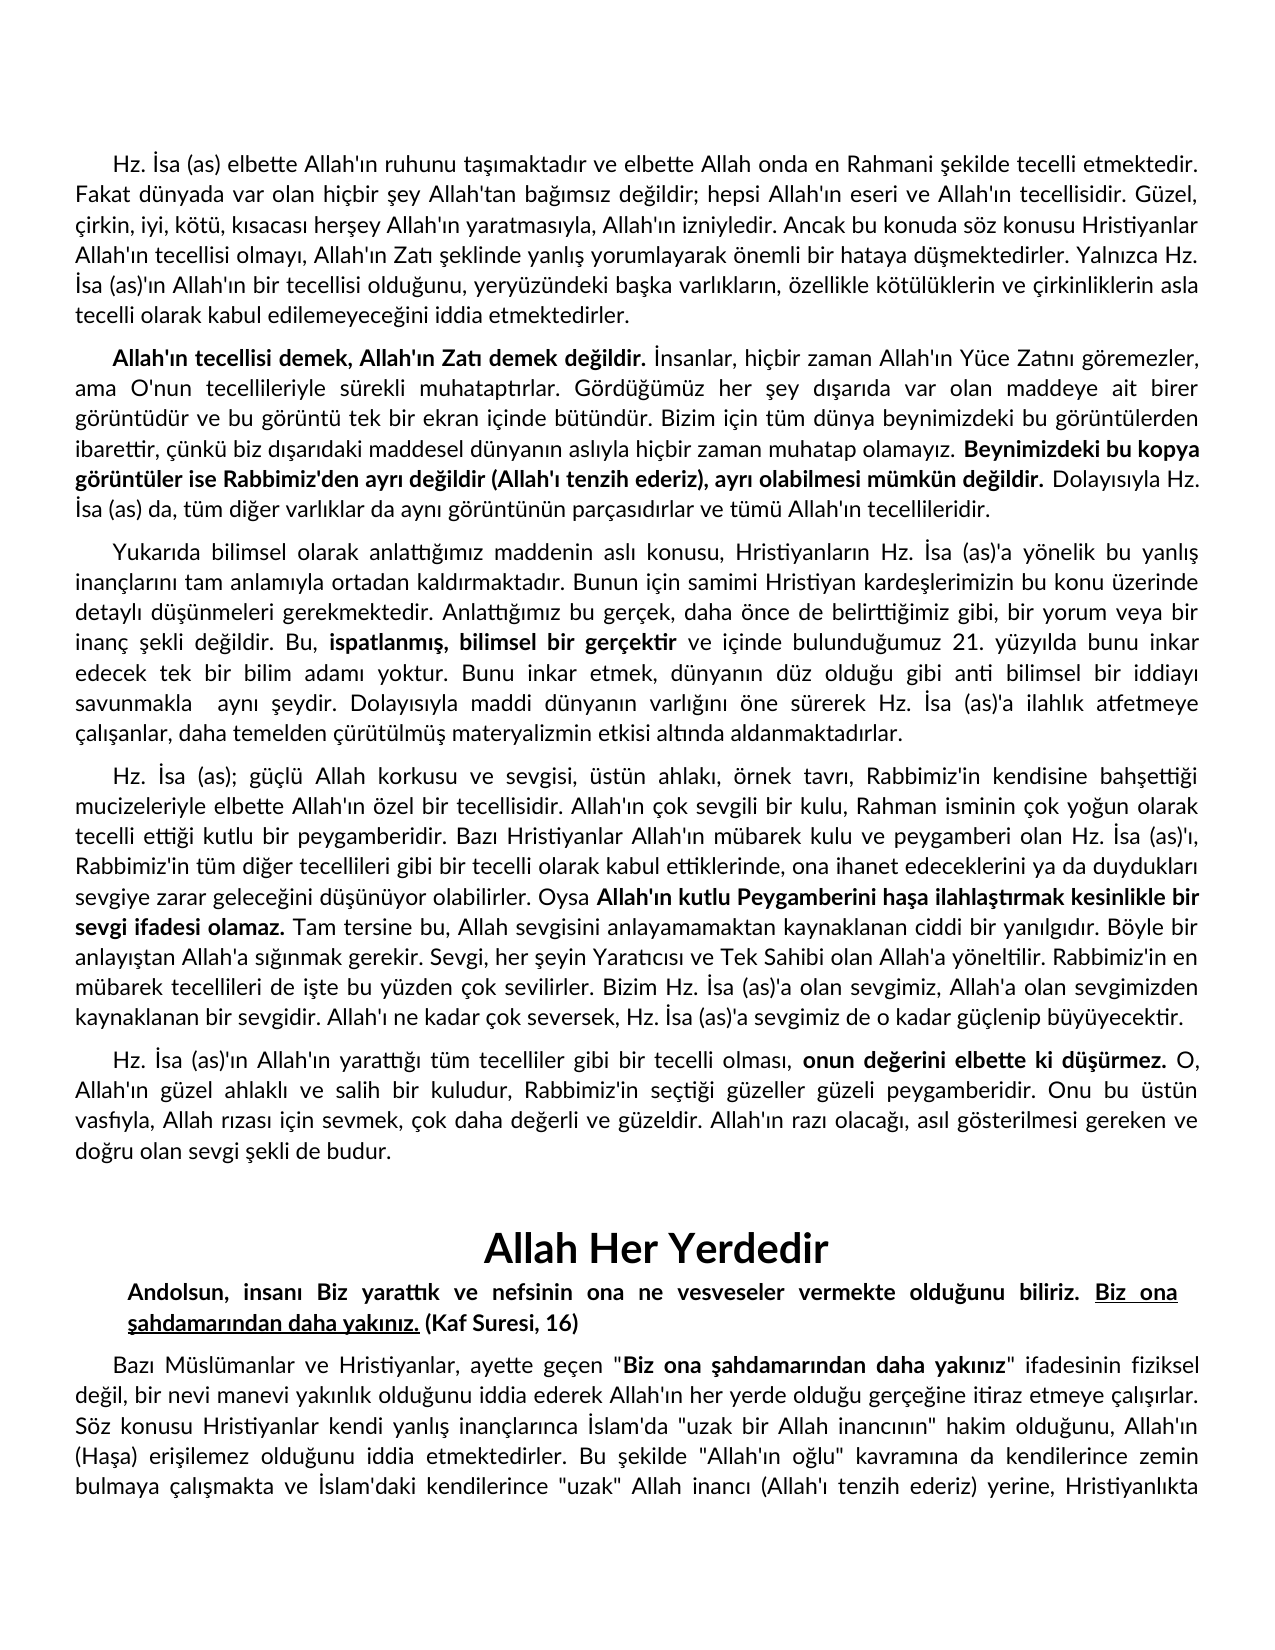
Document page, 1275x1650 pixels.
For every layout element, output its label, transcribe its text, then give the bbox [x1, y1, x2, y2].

text Andolsun, insanı Biz yarattık ve nefsinin ona ne vesveseler vermekte olduğunu biliriz. Biz ona şahdamarından daha yakınız. (Kaf Suresi, 16) [127, 1278, 1177, 1336]
text Hz. İsa (as); güçlü Allah korkusu ve sevgisi, üstün ahlakı, örnek tavrı, Rabbimiz'in kendisine bahşettiği mucizeleriyle elbette Allah'ın özel bir tecellisidir. Allah'ın çok sevgili bir kulu, Rahman isminin çok yoğun olarak tecelli ettiği kutlu bir peygamberidir. Bazı Hristiyanlar Allah'ın mübarek kulu ve peygamberi olan Hz. İsa (as)'ı, Rabbimiz'in tüm diğer tecellileri gibi bir tecelli olarak kabul ettiklerinde, ona ihanet edeceklerini ya da duydukları sevgiye zarar geleceğini düşünüyor olabilirler. Oysa Allah'ın kutlu Peygamberini haşa ilahlaştırmak kesinlikle bir sevgi ifadesi olamaz. Tam tersine bu, Allah sevgisini anlayamamaktan kaynaklanan ciddi bir yanılgıdır. Böyle bir anlayıştan Allah'a sığınmak gerekir. Sevgi, her şeyin Yaratıcısı ve Tek Sahibi olan Allah'a yöneltilir. Rabbimiz'in en mübarek tecellileri de işte bu yüzden çok sevilirler. Bizim Hz. İsa (as)'a olan sevgimiz, Allah'a olan sevgimizden kaynaklanan bir sevgidir. Allah'ı ne kadar çok seversek, Hz. İsa (as)'a sevgimiz de o kadar güçlenip büyüyecektir. [75, 761, 1200, 1031]
text Hz. İsa (as)'ın Allah'ın yarattığı tüm tecelliler gibi bir tecelli olması, onun değerini elbette ki düşürmez. O, Allah'ın güzel ahlaklı ve salih bir kuludur, Rabbimiz'in seçtiği güzeller güzeli peygamberidir. Onu bu üstün vasfıyla, Allah rızası için sevmek, çok daha değerli ve güzeldir. Allah'ın razı olacağı, asıl gösterilmesi gereken ve doğru olan sevgi şekli de budur. [75, 1046, 1200, 1164]
text Yukarıda bilimsel olarak anlattığımız maddenin aslı konusu, Hristiyanların Hz. İsa (as)'a yönelik bu yanlış inançlarını tam anlamıyla ortadan kaldırmaktadır. Bunun için samimi Hristiyan kardeşlerimizin bu konu üzerinde detaylı düşünmeleri gerekmektedir. Anlattığımız bu gerçek, daha önce de belirttiğimiz gibi, bir yorum veya bir inanç şekli değildir. Bu, ispatlanmış, bilimsel bir gerçektir ve içinde bulunduğumuz 21. yüzyılda bunu inkar edecek tek bir bilim adamı yoktur. Bunu inkar etmek, dünyanın düz olduğu gibi anti bilimsel bir iddiayı savunmakla aynı şeydir. Dolayısıyla maddi dünyanın varlığını öne sürerek Hz. İsa (as)'a ilahlık atfetmeye çalışanlar, daha temelden çürütülmüş materyalizmin etkisi altında aldanmaktadırlar. [75, 537, 1200, 746]
subtitle Allah Her Yerdedir [112, 1222, 1200, 1272]
text Hz. İsa (as) elbette Allah'ın ruhunu taşımaktadır ve elbette Allah onda en Rahmani şekilde tecelli etmektedir. Fakat dünyada var olan hiçbir şey Allah'tan bağımsız değildir; hepsi Allah'ın eseri ve Allah'ın tecellisidir. Güzel, çirkin, iyi, kötü, kısacası herşey Allah'ın yaratmasıyla, Allah'ın izniyledir. Ancak bu konuda söz konusu Hristiyanlar Allah'ın tecellisi olmayı, Allah'ın Zatı şeklinde yanlış yorumlayarak önemli bir hataya düşmektedirler. Yalnızca Hz. İsa (as)'ın Allah'ın bir tecellisi olduğunu, yeryüzündeki başka varlıkların, özellikle kötülüklerin ve çirkinliklerin asla tecelli olarak kabul edilemeyeceğini iddia etmektedirler. [75, 150, 1200, 328]
text Allah'ın tecellisi demek, Allah'ın Zatı demek değildir. İnsanlar, hiçbir zaman Allah'ın Yüce Zatını göremezler, ama O'nun tecellileriyle sürekli muhataptırlar. Gördüğümüz her şey dışarıda var olan maddeye ait birer görüntüdür ve bu görüntü tek bir ekran içinde bütündür. Bizim için tüm dünya beynimizdeki bu görüntülerden ibarettir, çünkü biz dışarıdaki maddesel dünyanın aslıyla hiçbir zaman muhatap olamayız. Beynimizdeki bu kopya görüntüler ise Rabbimiz'den ayrı değildir (Allah'ı tenzih ederiz), ayrı olabilmesi mümkün değildir. Dolayısıyla Hz. İsa (as) da, tüm diğer varlıklar da aynı görüntünün parçasıdırlar ve tümü Allah'ın tecellileridir. [75, 344, 1200, 522]
text Bazı Müslümanlar ve Hristiyanlar, ayette geçen "Biz ona şahdamarından daha yakınız" ifadesinin fiziksel değil, bir nevi manevi yakınlık olduğunu iddia ederek Allah'ın her yerde olduğu gerçeğine itiraz etmeye çalışırlar. Söz konusu Hristiyanlar kendi yanlış inançlarınca İslam'da "uzak bir Allah inancının" hakim olduğunu, Allah'ın (Haşa) erişilemez olduğunu iddia etmektedirler. Bu şekilde "Allah'ın oğlu" kavramına da kendilerince zemin bulmaya çalışmakta ve İslam'daki kendilerince "uzak" Allah inancı (Allah'ı tenzih ederiz) yerine, Hristiyanlıkta [75, 1351, 1200, 1499]
